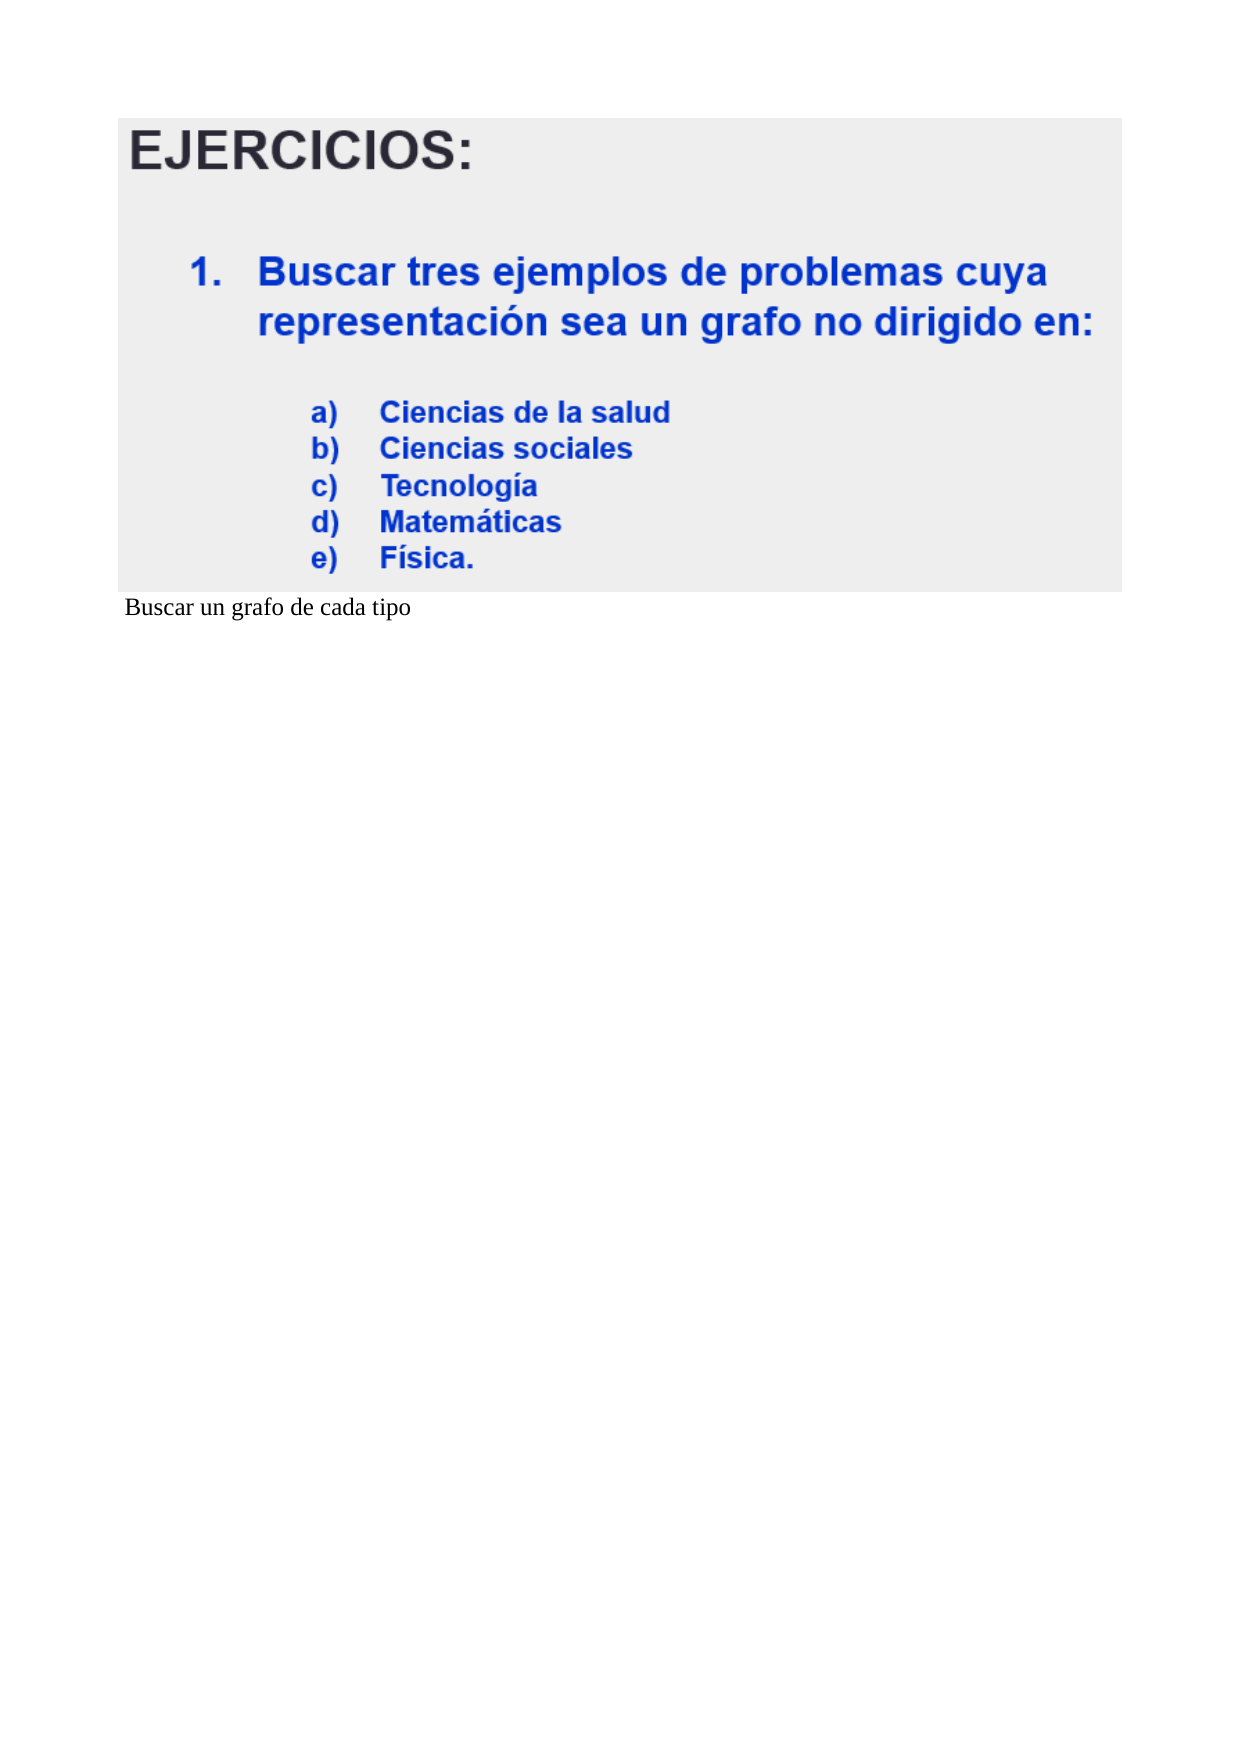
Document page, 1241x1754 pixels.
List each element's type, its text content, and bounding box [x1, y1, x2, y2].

picture [118, 118, 1123, 592]
text Buscar un grafo de cada tipo [118, 592, 1122, 620]
